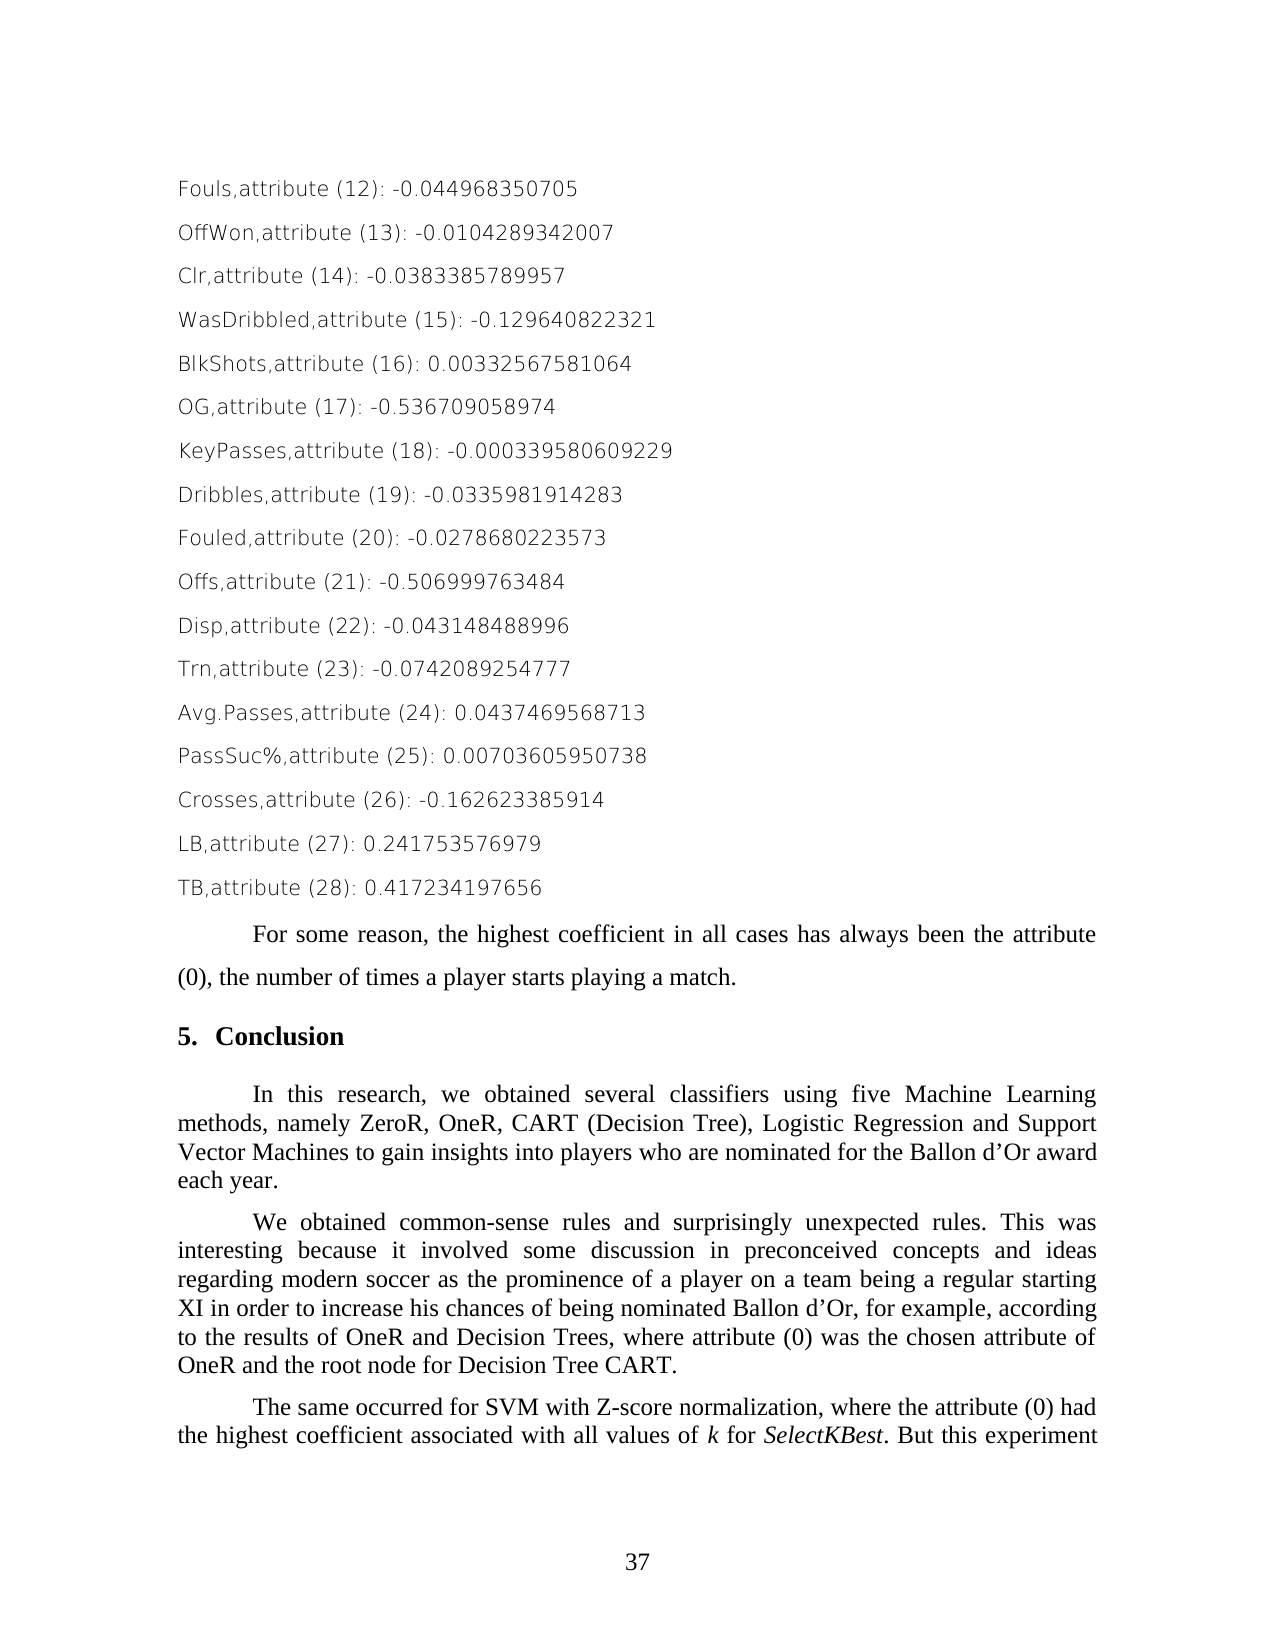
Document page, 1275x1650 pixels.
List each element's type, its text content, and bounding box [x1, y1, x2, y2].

text LB,attribute (27): 0.241753576979 [177, 832, 1098, 856]
text BlkShots,attribute (16): 0.00332567581064 [177, 352, 1098, 376]
text We obtained common-sense rules and surprisingly unexpected rules. This was interesting because it involved some discussion in preconceived concepts and ideas regarding modern soccer as the prominence of a player on a team being a regular starting XI in order to increase his chances of being nominated Ballon d’Or, for example, according to the results of OneR and Decision Trees, where attribute (0) was the chosen attribute of OneR and the root node for Decision Tree CART. [177, 1207, 1098, 1379]
text TB,attribute (28): 0.417234197656 [177, 876, 1098, 900]
text Offs,attribute (21): -0.506999763484 [177, 570, 1098, 594]
subtitle Conclusion [177, 1020, 1098, 1051]
text For some reason, the highest coefficient in all cases has always been the attribute (0), the number of times a player starts playing a match. [177, 919, 1098, 991]
text Trn,attribute (23): -0.0742089254777 [177, 657, 1098, 682]
text The same occurred for SVM with Z-score normalization, where the attribute (0) had the highest coefficient associated with all values of k for SelectKBest. But this experiment [177, 1392, 1098, 1449]
text OffWon,attribute (13): -0.0104289342007 [177, 221, 1098, 245]
text Fouled,attribute (20): -0.0278680223573 [177, 526, 1098, 551]
text PassSuc%,attribute (25): 0.00703605950738 [177, 744, 1098, 769]
text Fouls,attribute (12): -0.044968350705 [177, 177, 1098, 201]
text Crosses,attribute (26): -0.162623385914 [177, 788, 1098, 812]
text Avg.Passes,attribute (24): 0.0437469568713 [177, 701, 1098, 725]
text WasDribbled,attribute (15): -0.129640822321 [177, 308, 1098, 332]
text Dribbles,attribute (19): -0.0335981914283 [177, 483, 1098, 507]
text Clr,attribute (14): -0.0383385789957 [177, 264, 1098, 289]
text Disp,attribute (22): -0.043148488996 [177, 614, 1098, 638]
text KeyPasses,attribute (18): -0.000339580609229 [177, 439, 1098, 463]
text In this research, we obtained several classifiers using five Machine Learning methods, namely ZeroR, OneR, CART (Decision Tree), Logistic Regression and Support Vector Machines to gain insights into players who are nominated for the Ballon d’Or award each year. [177, 1079, 1098, 1194]
text OG,attribute (17): -0.536709058974 [177, 395, 1098, 420]
